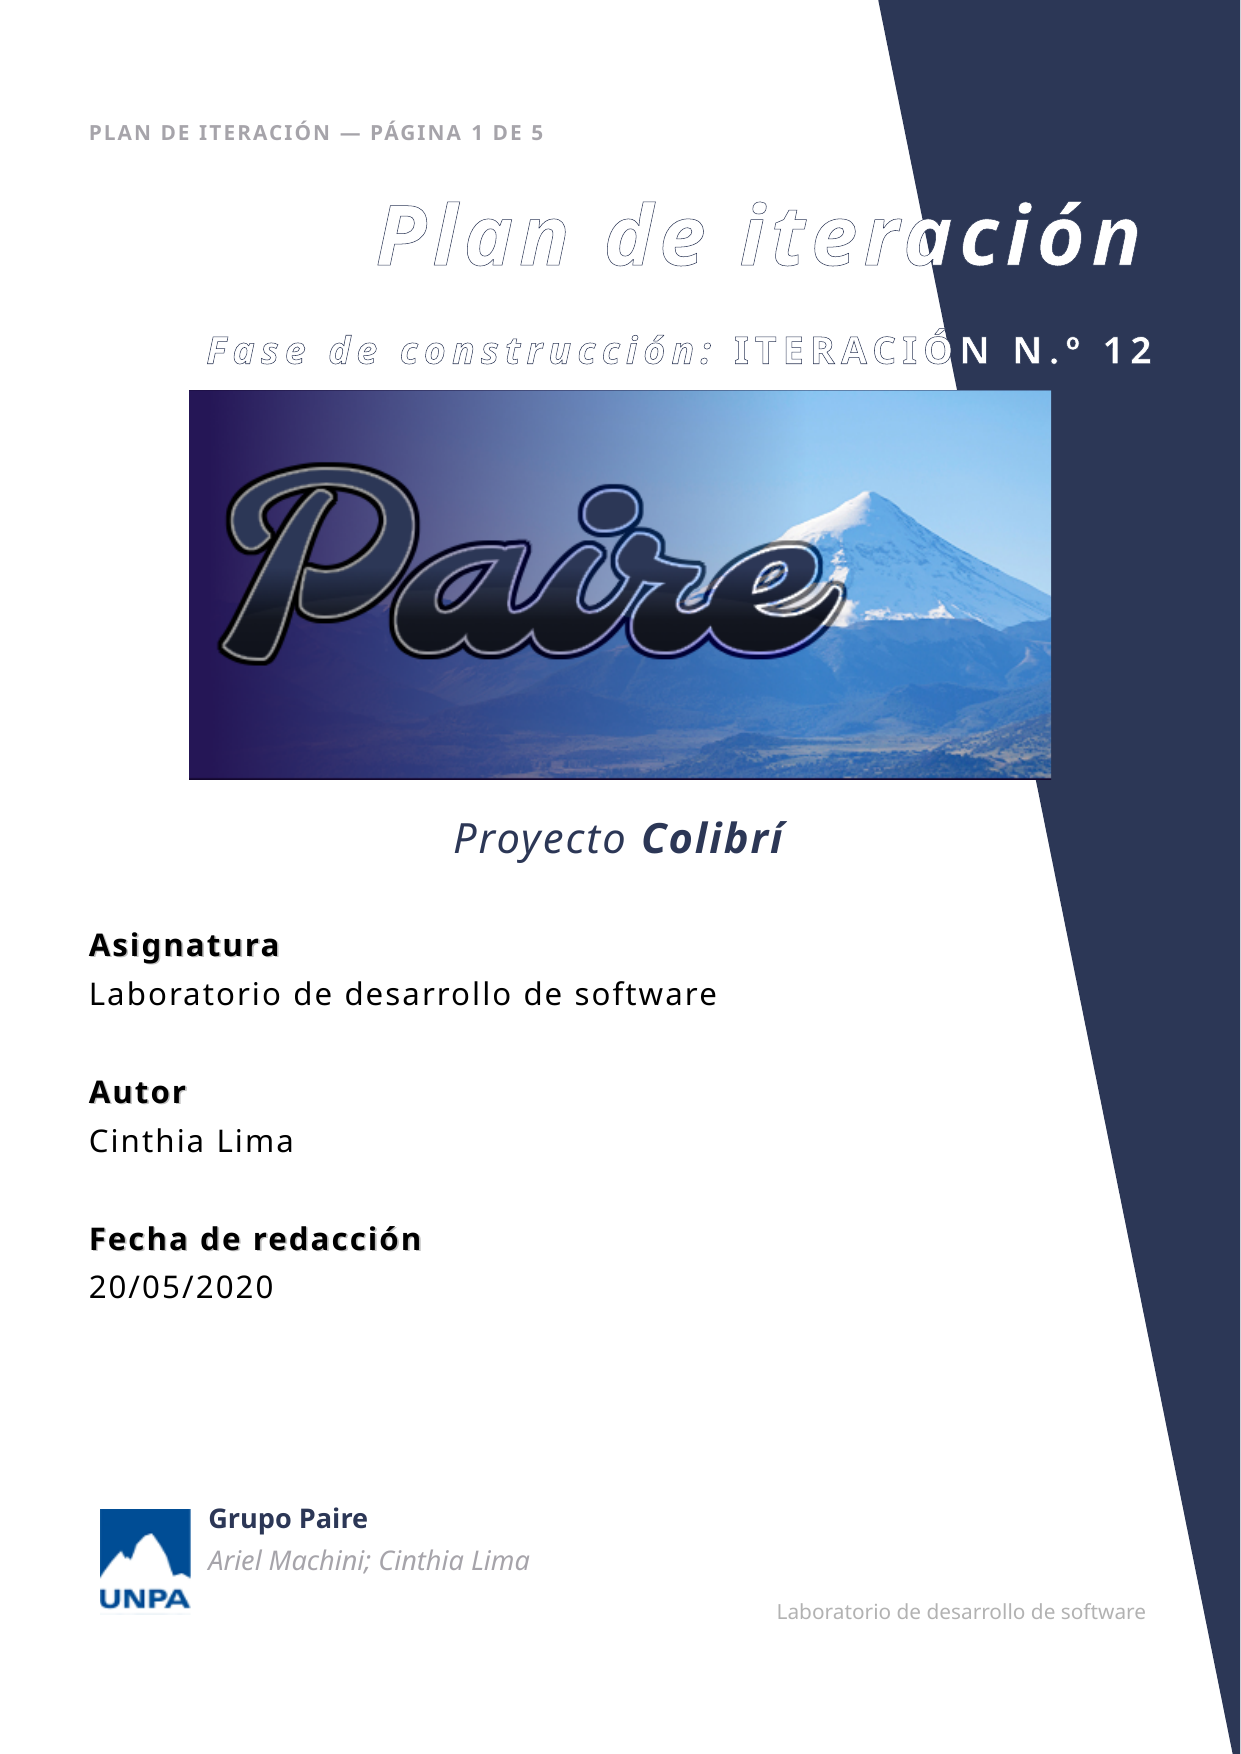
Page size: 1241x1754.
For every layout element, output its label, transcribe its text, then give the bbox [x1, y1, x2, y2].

text Asignatura [88, 923, 1073, 965]
text Autor [88, 1069, 1102, 1112]
text Proyecto Colibrí [88, 808, 1052, 865]
text Cinthia Lima [88, 1118, 1112, 1161]
picture [100, 1509, 191, 1615]
text Fase de construcción: ITERACIÓN N.º 12 [88, 324, 953, 375]
text Plan de iteración [88, 176, 936, 289]
text Fecha de redacción [88, 1216, 1132, 1259]
picture [189, 390, 1052, 780]
text Laboratorio de desarrollo de software [88, 972, 1082, 1014]
text 20/05/2020 [88, 1265, 1142, 1308]
